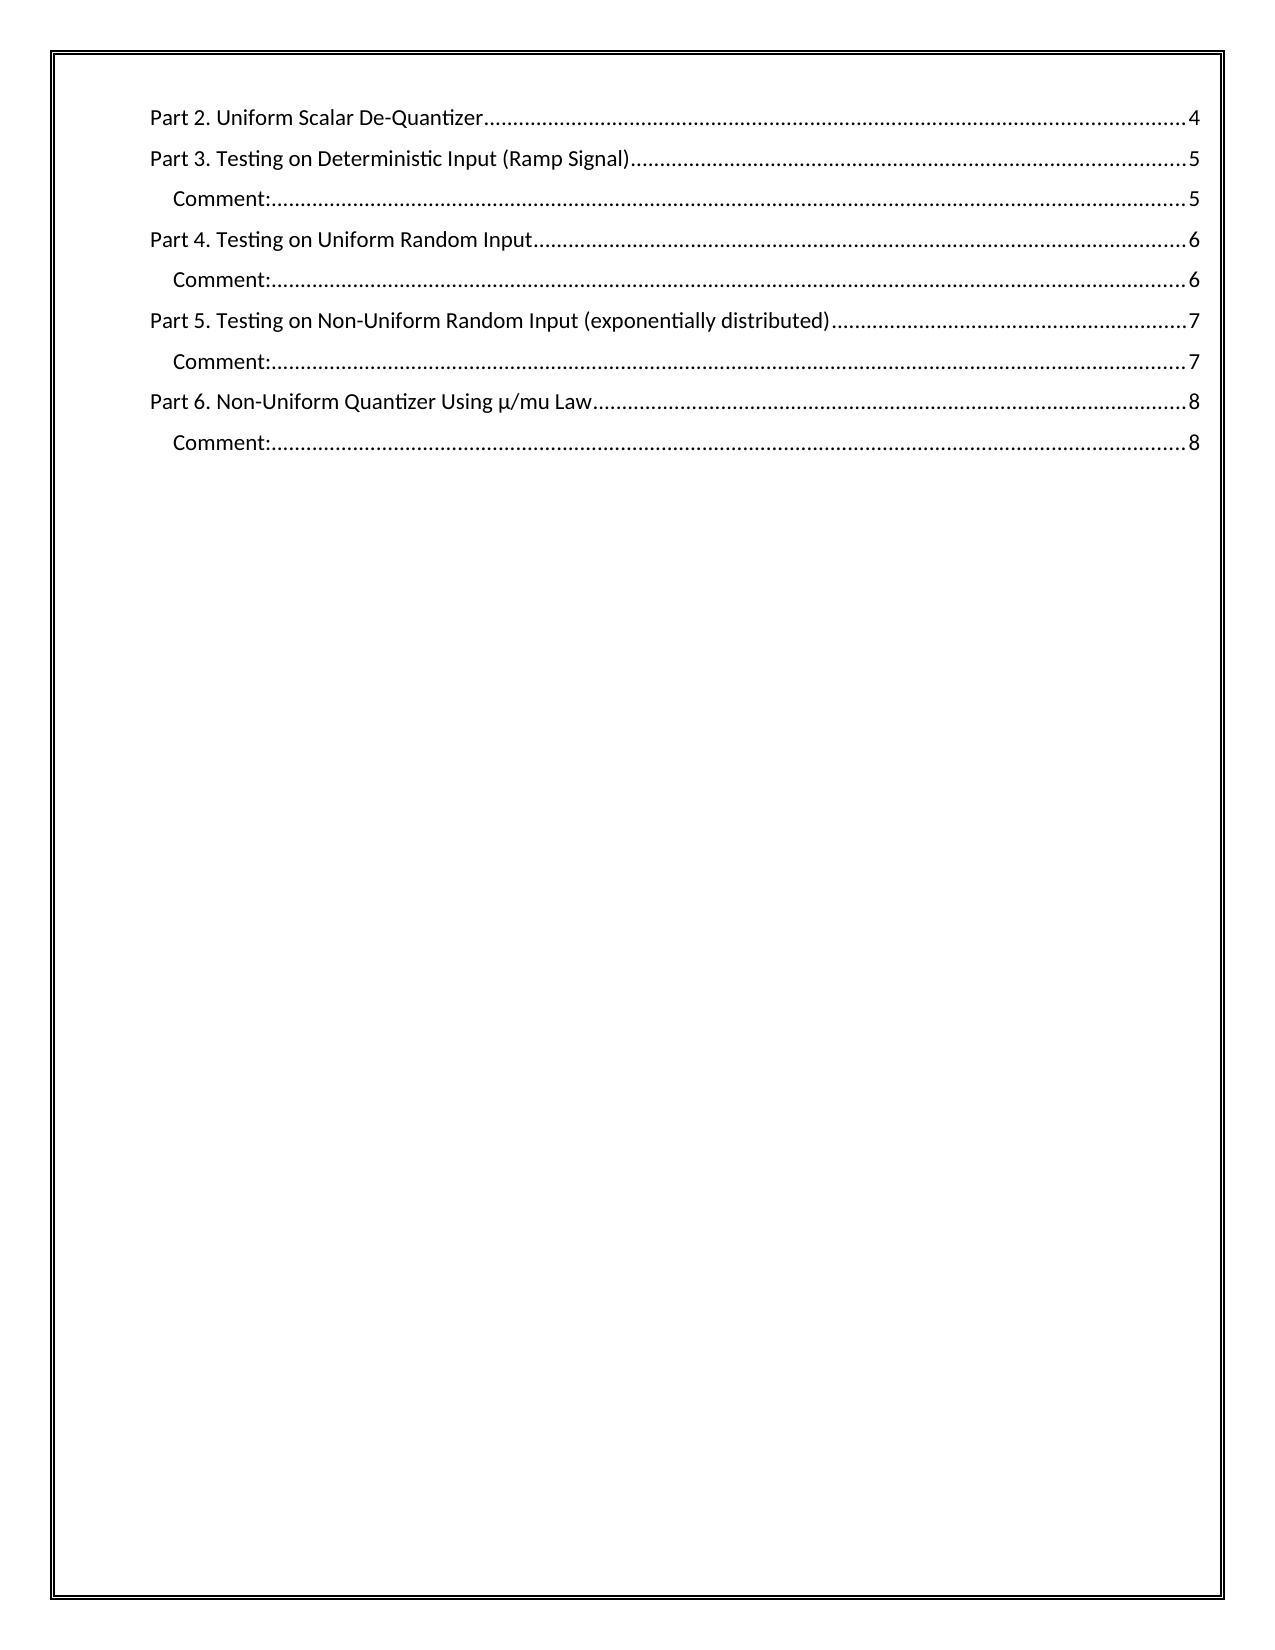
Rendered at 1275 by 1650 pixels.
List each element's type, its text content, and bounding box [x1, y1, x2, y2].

text Comment: 5 [173, 184, 1200, 212]
text Comment: 8 [173, 428, 1200, 456]
text Comment: 7 [173, 347, 1200, 375]
text Part 3. Testing on Deterministic Input (Ramp Signal) 5 [150, 144, 1200, 172]
text Part 4. Testing on Uniform Random Input 6 [150, 225, 1200, 253]
text Part 5. Testing on Non-Uniform Random Input (exponentially distributed) 7 [150, 306, 1200, 334]
text Part 2. Uniform Scalar De-Quantizer 4 [150, 103, 1200, 131]
text Comment: 6 [173, 266, 1200, 293]
text Part 6. Non-Uniform Quantizer Using μ/mu Law 8 [150, 387, 1200, 415]
